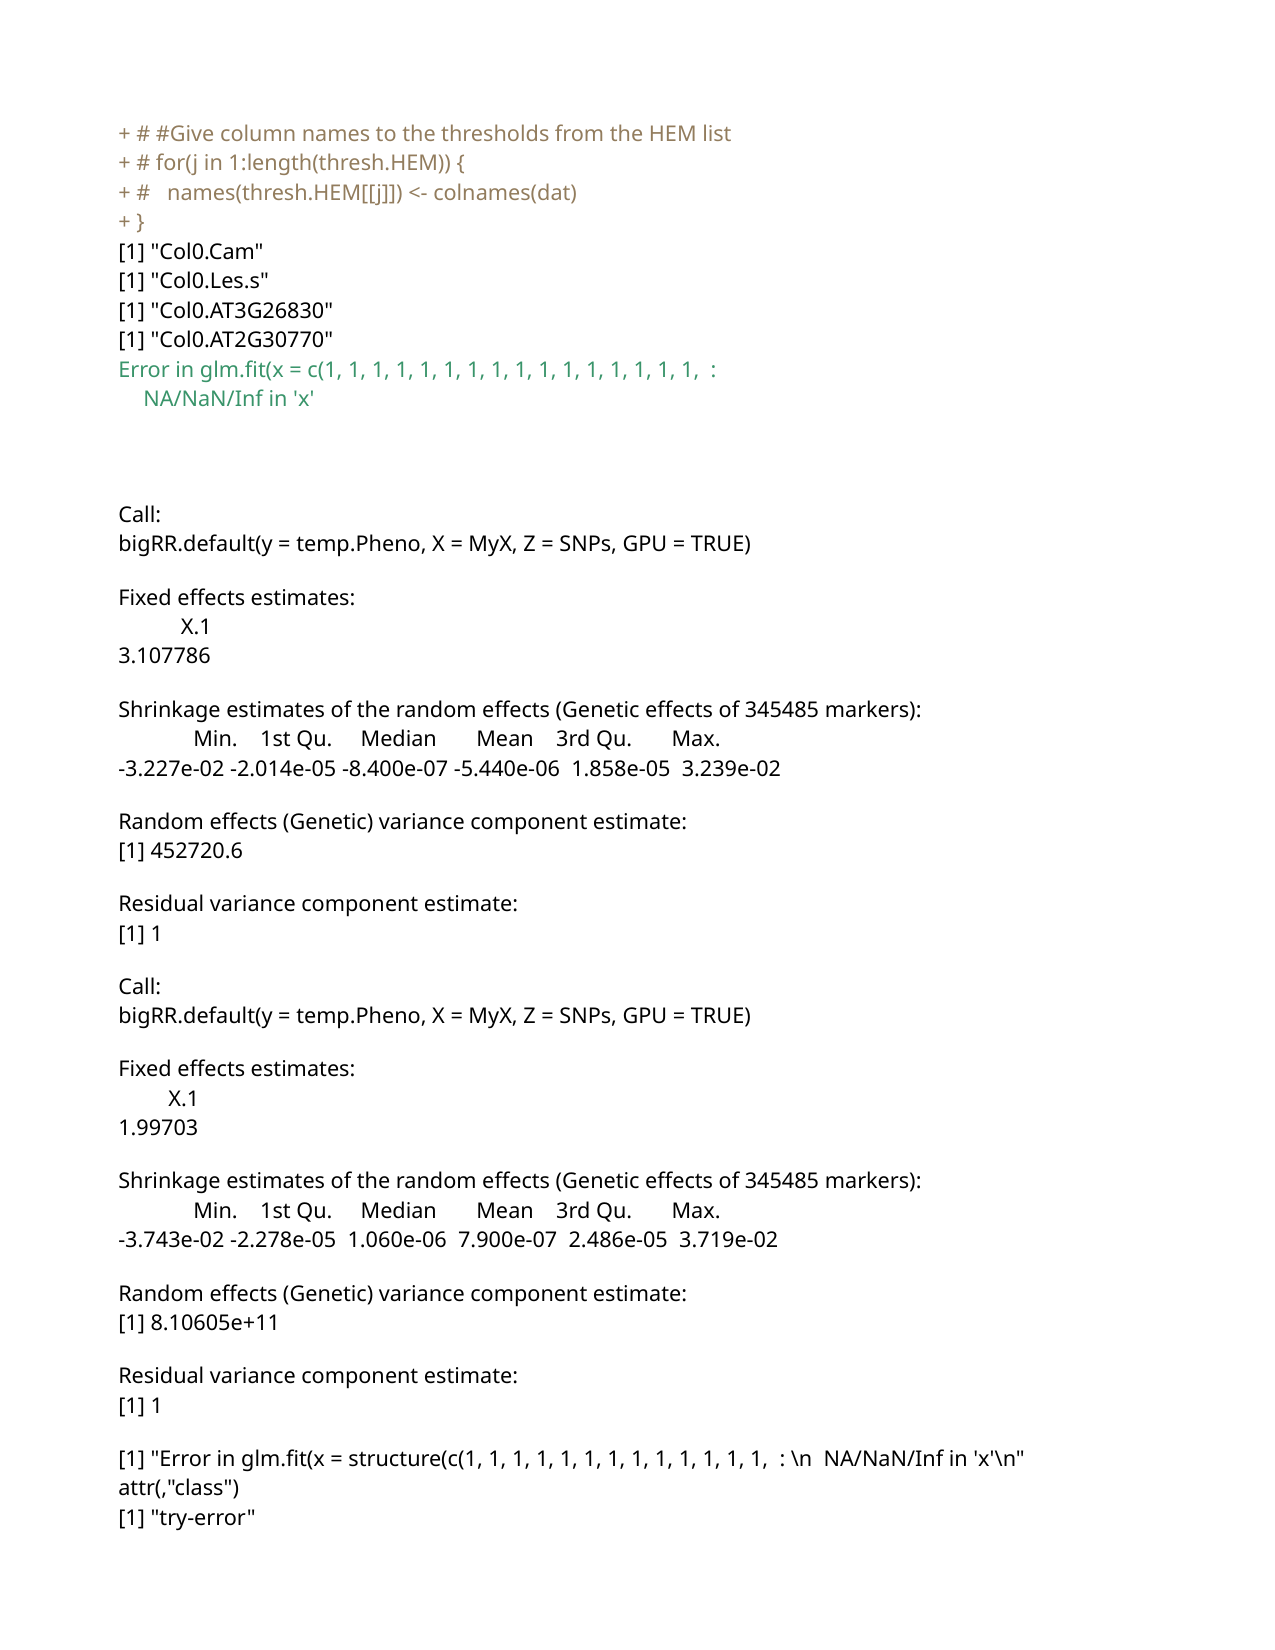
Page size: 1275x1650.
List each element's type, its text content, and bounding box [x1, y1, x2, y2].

text Fixed effects estimates: [118, 1054, 1157, 1083]
text Random effects (Genetic) variance component estimate: [118, 1278, 1157, 1307]
text Shrinkage estimates of the random effects (Genetic effects of 345485 markers): [118, 1166, 1157, 1195]
text + # names(thresh.HEM[[j]]) <- colnames(dat) [118, 177, 1157, 207]
text attr(,"class") [118, 1473, 1157, 1502]
text bigRR.default(y = temp.Pheno, X = MyX, Z = SNPs, GPU = TRUE) [118, 1001, 1157, 1030]
text X.1 [118, 611, 1157, 641]
text [1] "Col0.Cam" [118, 236, 1157, 266]
text 3.107786 [118, 641, 1157, 670]
text Random effects (Genetic) variance component estimate: [118, 806, 1157, 835]
text [1] 452720.6 [118, 835, 1157, 865]
text bigRR.default(y = temp.Pheno, X = MyX, Z = SNPs, GPU = TRUE) [118, 529, 1157, 558]
text [1] "Error in glm.fit(x = structure(c(1, 1, 1, 1, 1, 1, 1, 1, 1, 1, 1, 1, 1, : \n NA/NaN/Inf in 'x'\n" [118, 1443, 1157, 1473]
text + } [118, 207, 1157, 236]
text [1] 1 [118, 918, 1157, 947]
text Call: [118, 971, 1157, 1001]
text -3.743e-02 -2.278e-05 1.060e-06 7.900e-07 2.486e-05 3.719e-02 [118, 1225, 1157, 1254]
text Call: [118, 499, 1157, 529]
text + # for(j in 1:length(thresh.HEM)) { [118, 148, 1157, 177]
text 1.99703 [118, 1113, 1157, 1142]
text [1] "try-error" [118, 1502, 1157, 1532]
text [1] "Col0.AT2G30770" [118, 324, 1157, 354]
text Fixed effects estimates: [118, 582, 1157, 611]
text Residual variance component estimate: [118, 888, 1157, 918]
text [1] 8.10605e+11 [118, 1307, 1157, 1337]
text [1] "Col0.Les.s" [118, 266, 1157, 295]
text X.1 [118, 1083, 1157, 1113]
text Min. 1st Qu. Median Mean 3rd Qu. Max. [118, 723, 1157, 753]
text Error in glm.fit(x = c(1, 1, 1, 1, 1, 1, 1, 1, 1, 1, 1, 1, 1, 1, 1, 1, : [118, 354, 1157, 383]
text Min. 1st Qu. Median Mean 3rd Qu. Max. [118, 1195, 1157, 1225]
text NA/NaN/Inf in 'x' [118, 383, 1157, 413]
text [1] 1 [118, 1390, 1157, 1419]
text + # #Give column names to the thresholds from the HEM list [118, 118, 1157, 148]
text Residual variance component estimate: [118, 1361, 1157, 1390]
text -3.227e-02 -2.014e-05 -8.400e-07 -5.440e-06 1.858e-05 3.239e-02 [118, 753, 1157, 782]
text Shrinkage estimates of the random effects (Genetic effects of 345485 markers): [118, 694, 1157, 723]
text [1] "Col0.AT3G26830" [118, 295, 1157, 324]
